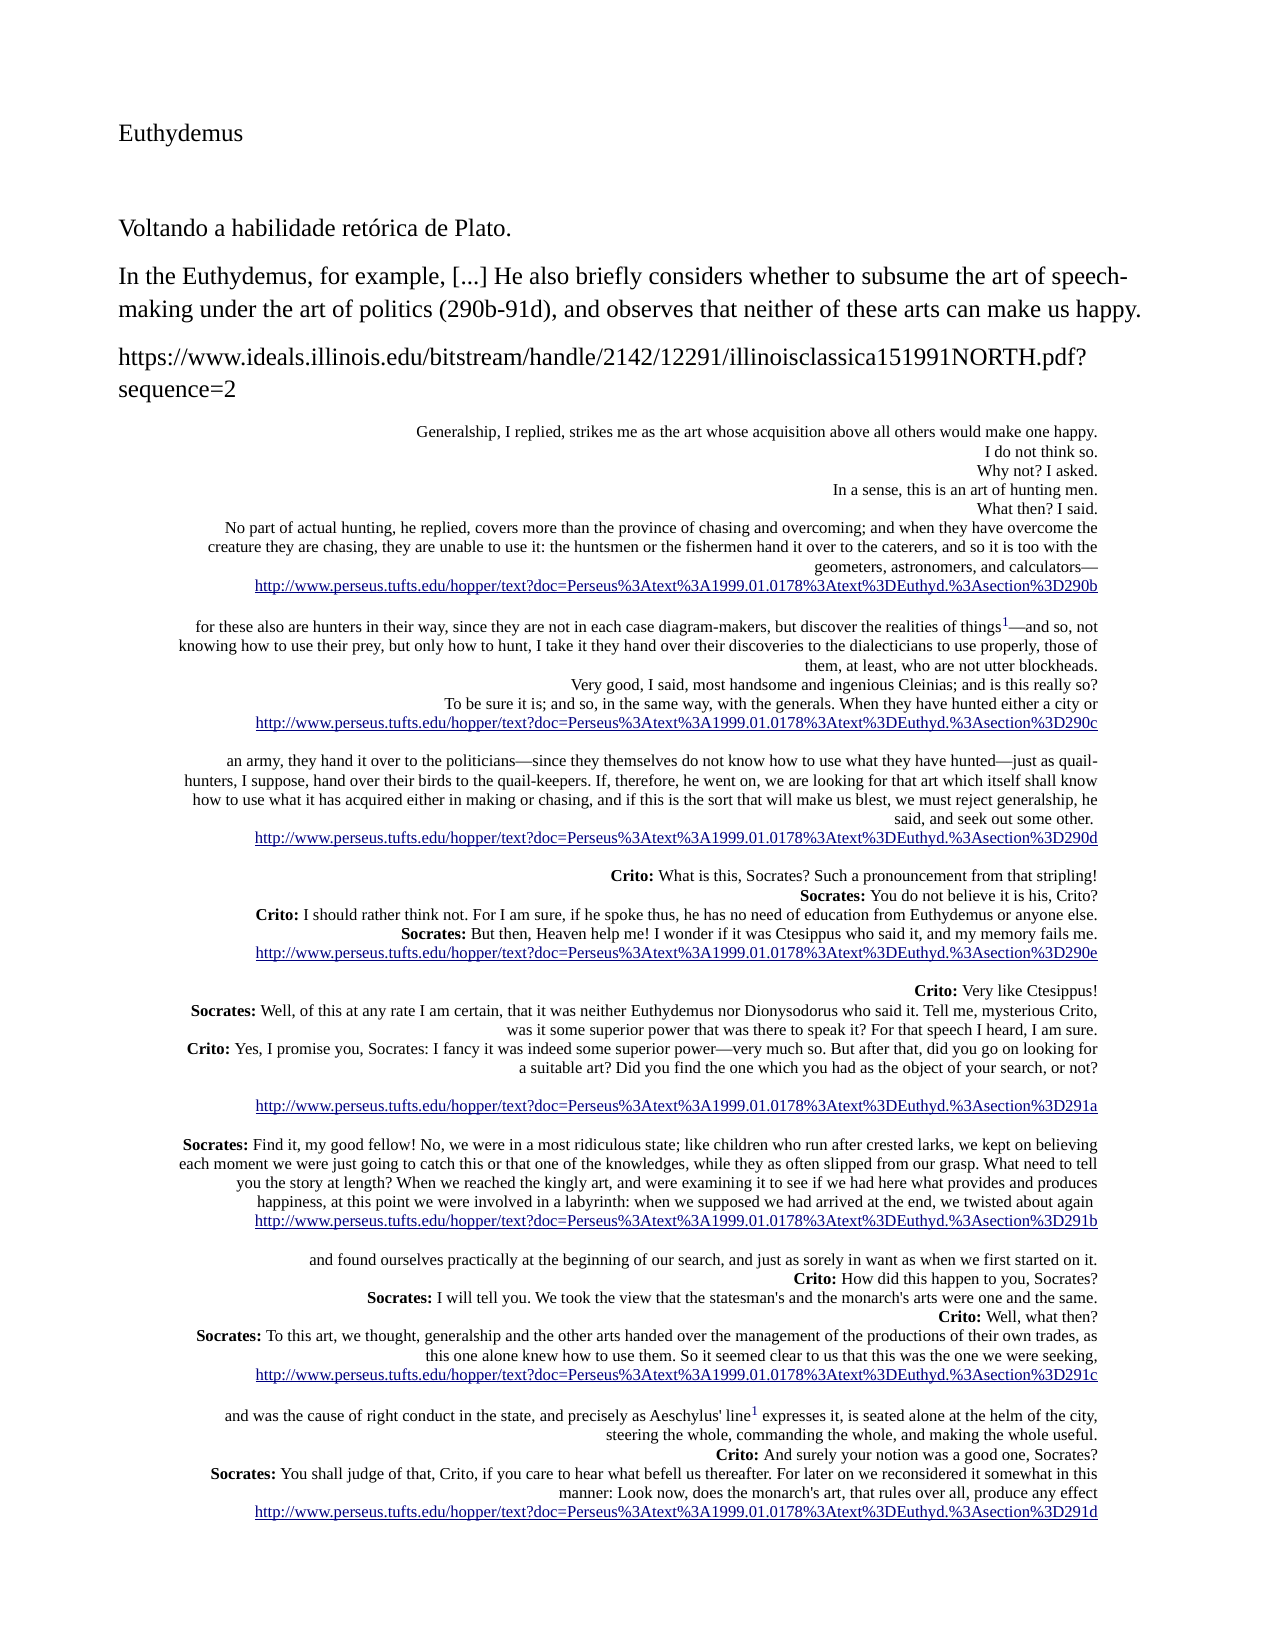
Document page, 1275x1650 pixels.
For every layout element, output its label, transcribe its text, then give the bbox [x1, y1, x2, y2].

text http://www.perseus.tufts.edu/hopper/text?doc=Perseus%3Atext%3A1999.01.0178%3Atext%3DEuthyd.%3Asection%3D290d [177, 828, 1098, 847]
text Crito: Very like Ctesippus! [177, 981, 1098, 1000]
text Socrates: I will tell you. We took the view that the statesman's and the monarch's arts were one and the same. [177, 1288, 1098, 1307]
text Crito: How did this happen to you, Socrates? [177, 1269, 1098, 1288]
text Euthydemus [118, 118, 1157, 147]
text Voltando a habilidade retórica de Plato. [118, 213, 1157, 242]
text an army, they hand it over to the politicians—since they themselves do not know how to use what they have hunted—just as quail-hunters, I suppose, hand over their birds to the quail-keepers. If, therefore, he went on, we are looking for that art which itself shall know how to use what it has acquired either in making or chasing, and if this is the sort that will make us blest, we must reject generalship, he said, and seek out some other. [177, 751, 1098, 828]
text Socrates: To this art, we thought, generalship and the other arts handed over the management of the productions of their own trades, as this one alone knew how to use them. So it seemed clear to us that this was the one we were seeking, [177, 1326, 1098, 1364]
text No part of actual hunting, he replied, covers more than the province of chasing and overcoming; and when they have overcome the creature they are chasing, they are unable to use it: the huntsmen or the fishermen hand it over to the caterers, and so it is too with the geometers, astronomers, and calculators— [177, 518, 1098, 576]
text https://www.ideals.illinois.edu/bitstream/handle/2142/12291/illinoisclassica151991NORTH.pdf?sequence=2 [118, 342, 1157, 403]
text Socrates: You shall judge of that, Crito, if you care to hear what befell us thereafter. For later on we reconsidered it somewhat in this manner: Look now, does the monarch's art, that rules over all, produce any effect [177, 1463, 1098, 1502]
text I do not think so. [177, 441, 1098, 461]
text Crito: And surely your notion was a good one, Socrates? [177, 1444, 1098, 1463]
text Very good, I said, most handsome and ingenious Cleinias; and is this really so? [177, 674, 1098, 694]
text and found ourselves practically at the beginning of our search, and just as sorely in want as when we first started on it. [177, 1249, 1098, 1269]
text steering the whole, commanding the whole, and making the whole useful. [177, 1425, 1098, 1444]
text Crito: Well, what then? [177, 1307, 1098, 1326]
text http://www.perseus.tufts.edu/hopper/text?doc=Perseus%3Atext%3A1999.01.0178%3Atext%3DEuthyd.%3Asection%3D290c [177, 713, 1098, 732]
text Socrates: You do not believe it is his, Crito? [177, 885, 1098, 904]
text Generalship, I replied, strikes me as the art whose acquisition above all others would make one happy. [177, 422, 1098, 441]
text http://www.perseus.tufts.edu/hopper/text?doc=Perseus%3Atext%3A1999.01.0178%3Atext%3DEuthyd.%3Asection%3D291c [177, 1364, 1098, 1384]
text Why not? I asked. [177, 461, 1098, 480]
text Socrates: Find it, my good fellow! No, we were in a most ridiculous state; like children who run after crested larks, we kept on believing each moment we were just going to catch this or that one of the knowledges, while they as often slipped from our grasp. What need to tell you the story at length? When we reached the kingly art, and were examining it to see if we had here what provides and produces happiness, at this point we were involved in a labyrinth: when we supposed we had arrived at the end, we twisted about again [177, 1134, 1098, 1211]
text In a sense, this is an art of hunting men. [177, 480, 1098, 499]
text for these also are hunters in their way, since they are not in each case diagram-makers, but discover the realities of things1—and so, not knowing how to use their prey, but only how to hunt, I take it they hand over their discoveries to the dialecticians to use properly, those of them, at least, who are not utter blockheads. [177, 614, 1098, 674]
text http://www.perseus.tufts.edu/hopper/text?doc=Perseus%3Atext%3A1999.01.0178%3Atext%3DEuthyd.%3Asection%3D291a [177, 1096, 1098, 1115]
text http://www.perseus.tufts.edu/hopper/text?doc=Perseus%3Atext%3A1999.01.0178%3Atext%3DEuthyd.%3Asection%3D291d [177, 1502, 1098, 1521]
text http://www.perseus.tufts.edu/hopper/text?doc=Perseus%3Atext%3A1999.01.0178%3Atext%3DEuthyd.%3Asection%3D290e [177, 943, 1098, 962]
text Crito: Yes, I promise you, Socrates: I fancy it was indeed some superior power—very much so. But after that, did you go on looking for a suitable art? Did you find the one which you had as the object of your search, or not? [177, 1039, 1098, 1077]
text Crito: I should rather think not. For I am sure, if he spoke thus, he has no need of education from Euthydemus or anyone else. [177, 904, 1098, 924]
text In the Euthydemus, for example, [...] He also briefly considers whether to subsume the art of speech-making under the art of politics (290b-91d), and observes that neither of these arts can make us happy. [118, 261, 1157, 323]
text Socrates: Well, of this at any rate I am certain, that it was neither Euthydemus nor Dionysodorus who said it. Tell me, mysterious Crito, was it some superior power that was there to speak it? For that speech I heard, I am sure. [177, 1000, 1098, 1039]
text http://www.perseus.tufts.edu/hopper/text?doc=Perseus%3Atext%3A1999.01.0178%3Atext%3DEuthyd.%3Asection%3D291b [177, 1211, 1098, 1230]
text Crito: What is this, Socrates? Such a pronouncement from that stripling! [177, 866, 1098, 885]
text Socrates: But then, Heaven help me! I wonder if it was Ctesippus who said it, and my memory fails me. [177, 924, 1098, 943]
text What then? I said. [177, 499, 1098, 518]
text http://www.perseus.tufts.edu/hopper/text?doc=Perseus%3Atext%3A1999.01.0178%3Atext%3DEuthyd.%3Asection%3D290b [177, 576, 1098, 595]
text To be sure it is; and so, in the same way, with the generals. When they have hunted either a city or [177, 694, 1098, 713]
text and was the cause of right conduct in the state, and precisely as Aeschylus' line1 expresses it, is seated alone at the helm of the city, [177, 1403, 1098, 1425]
